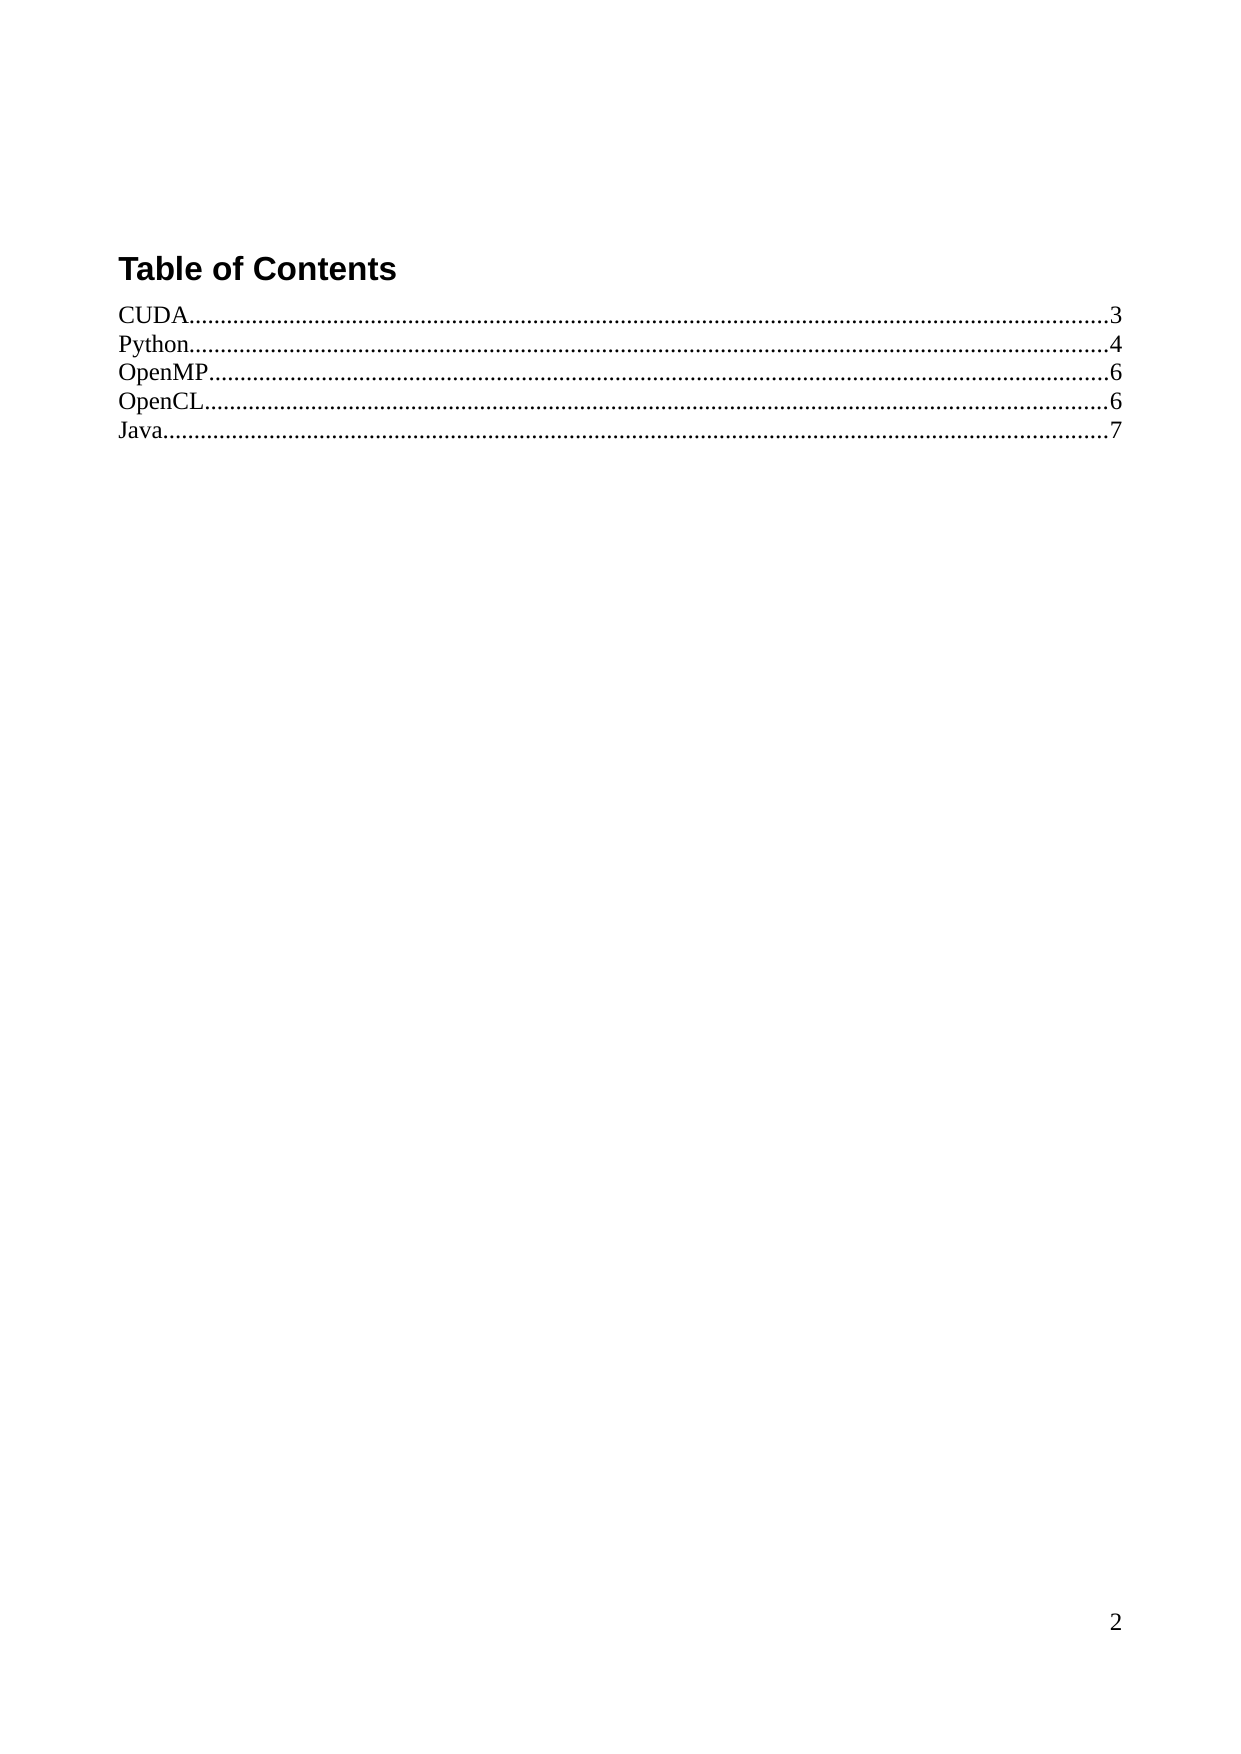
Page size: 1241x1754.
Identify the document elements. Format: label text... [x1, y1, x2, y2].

text OpenCL 6 [118, 386, 1122, 415]
text Java 7 [118, 415, 1122, 444]
text Python 4 [118, 329, 1122, 357]
subtitle Table of Contents [118, 249, 1122, 287]
text OpenMP 6 [118, 357, 1122, 386]
text CUDA 3 [118, 300, 1122, 329]
